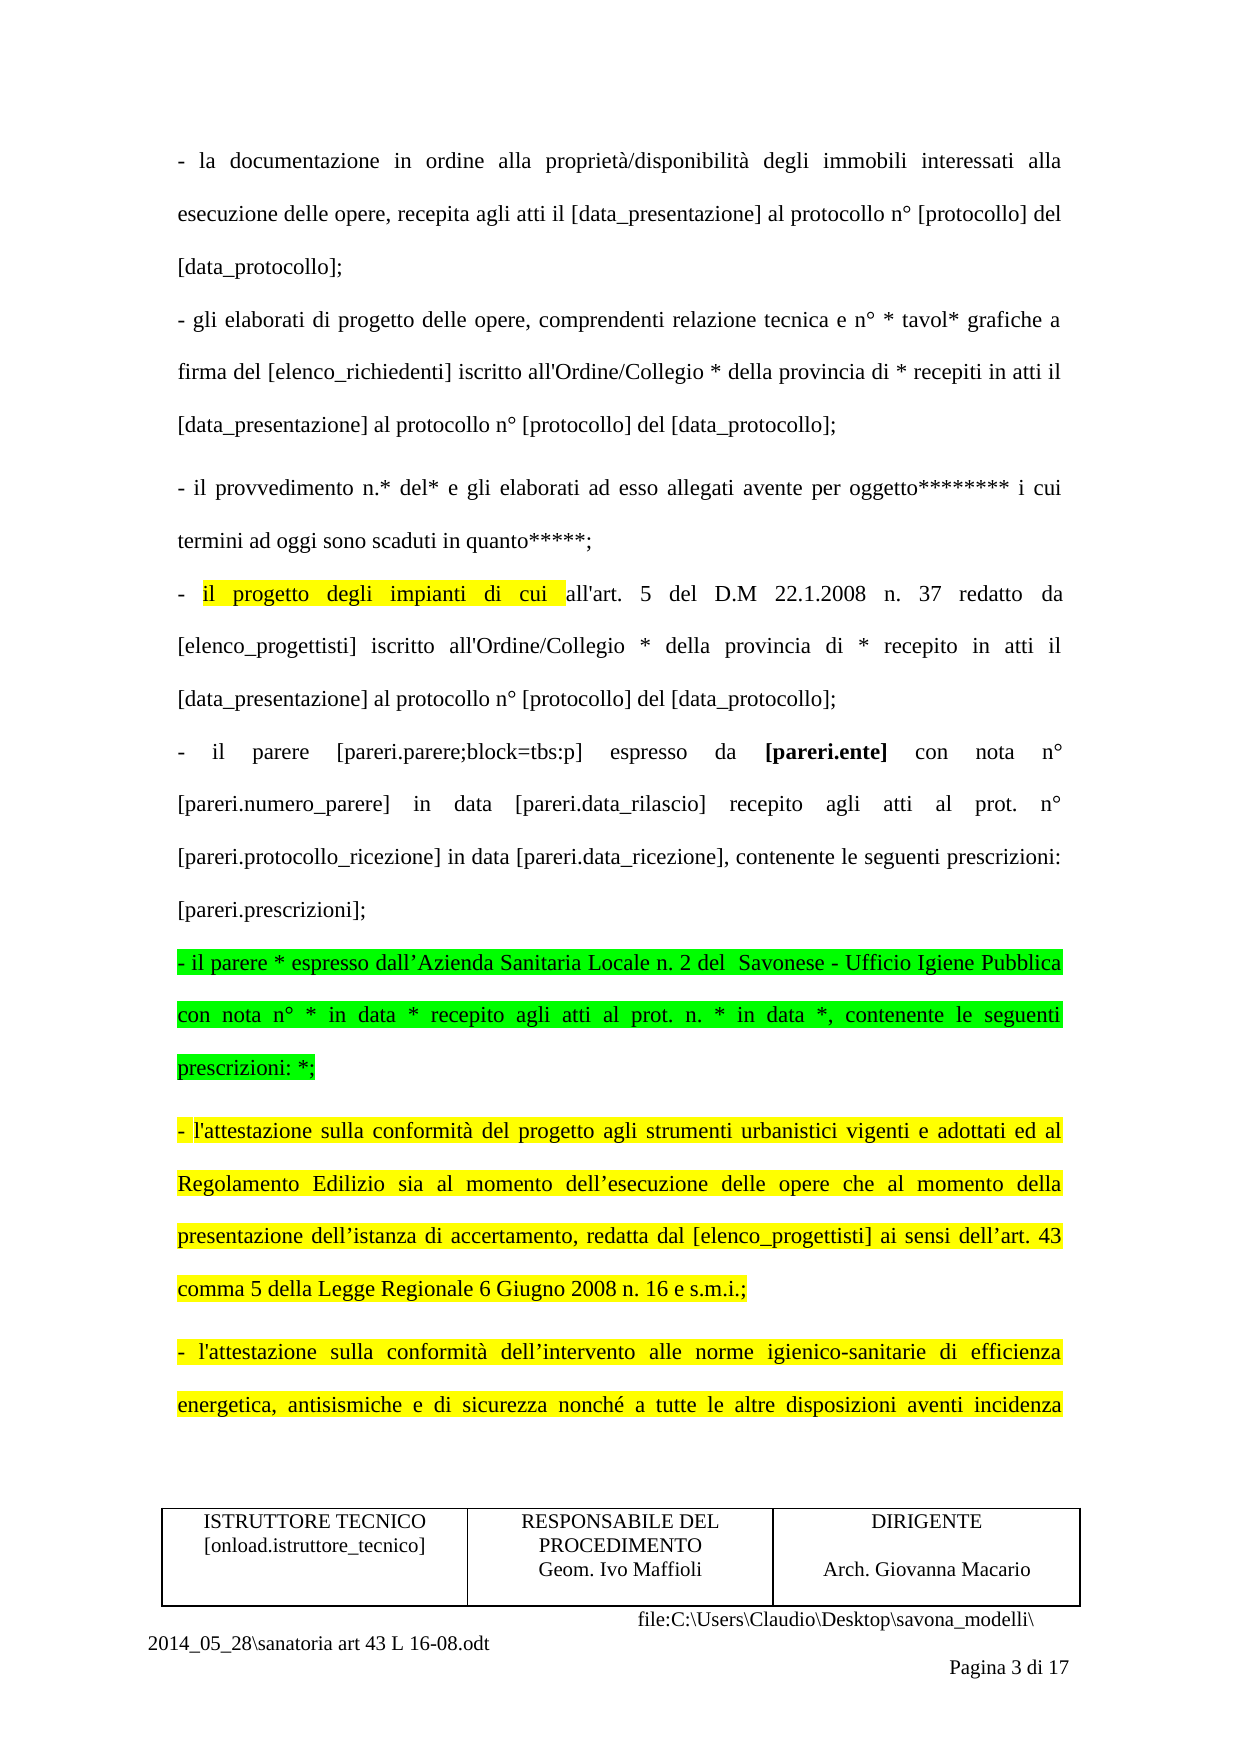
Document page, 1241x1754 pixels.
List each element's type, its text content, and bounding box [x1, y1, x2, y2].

text - l'attestazione sulla conformità del progetto agli strumenti urbanistici vigenti e adottati ed al Regolamento Edilizio sia al momento dell’esecuzione delle opere che al momento della presentazione dell’istanza di accertamento, redatta dal [elenco_progettisti] ai sensi dell’art. 43 comma 5 della Legge Regionale 6 Giugno 2008 n. 16 e s.m.i.; [177, 1117, 1063, 1302]
text - il parere [pareri.parere;block=tbs:p] espresso da [pareri.ente] con nota n° [pareri.numero_parere] in data [pareri.data_rilascio] recepito agli atti al prot. n° [pareri.protocollo_ricezione] in data [pareri.data_ricezione], contenente le seguenti prescrizioni: [pareri.prescrizioni]; [177, 738, 1063, 922]
text - il parere * espresso dall’Azienda Sanitaria Locale n. 2 del Savonese - Ufficio Igiene Pubblica con nota n° * in data * recepito agli atti al prot. n. * in data *, contenente le seguenti prescrizioni: *; [177, 949, 1063, 1080]
text - il progetto degli impianti di cui all'art. 5 del D.M 22.1.2008 n. 37 redatto da [elenco_progettisti] iscritto all'Ordine/Collegio * della provincia di * recepito in atti il [data_presentazione] al protocollo n° [protocollo] del [data_protocollo]; [177, 580, 1063, 711]
text - gli elaborati di progetto delle opere, comprendenti relazione tecnica e n° * tavol* grafiche a firma del [elenco_richiedenti] iscritto all'Ordine/Collegio * della provincia di * recepiti in atti il [data_presentazione] al protocollo n° [protocollo] del [data_protocollo]; [177, 306, 1063, 437]
text - l'attestazione sulla conformità dell’intervento alle norme igienico-sanitarie di efficienza energetica, antisismiche e di sicurezza nonché a tutte le altre disposizioni aventi incidenza [177, 1338, 1063, 1417]
text - la documentazione in ordine alla proprietà/disponibilità degli immobili interessati alla esecuzione delle opere, recepita agli atti il [data_presentazione] al protocollo n° [protocollo] del [data_protocollo]; [177, 148, 1063, 279]
text - il provvedimento n.* del* e gli elaborati ad esso allegati avente per oggetto******** i cui termini ad oggi sono scaduti in quanto*****; [177, 474, 1063, 553]
